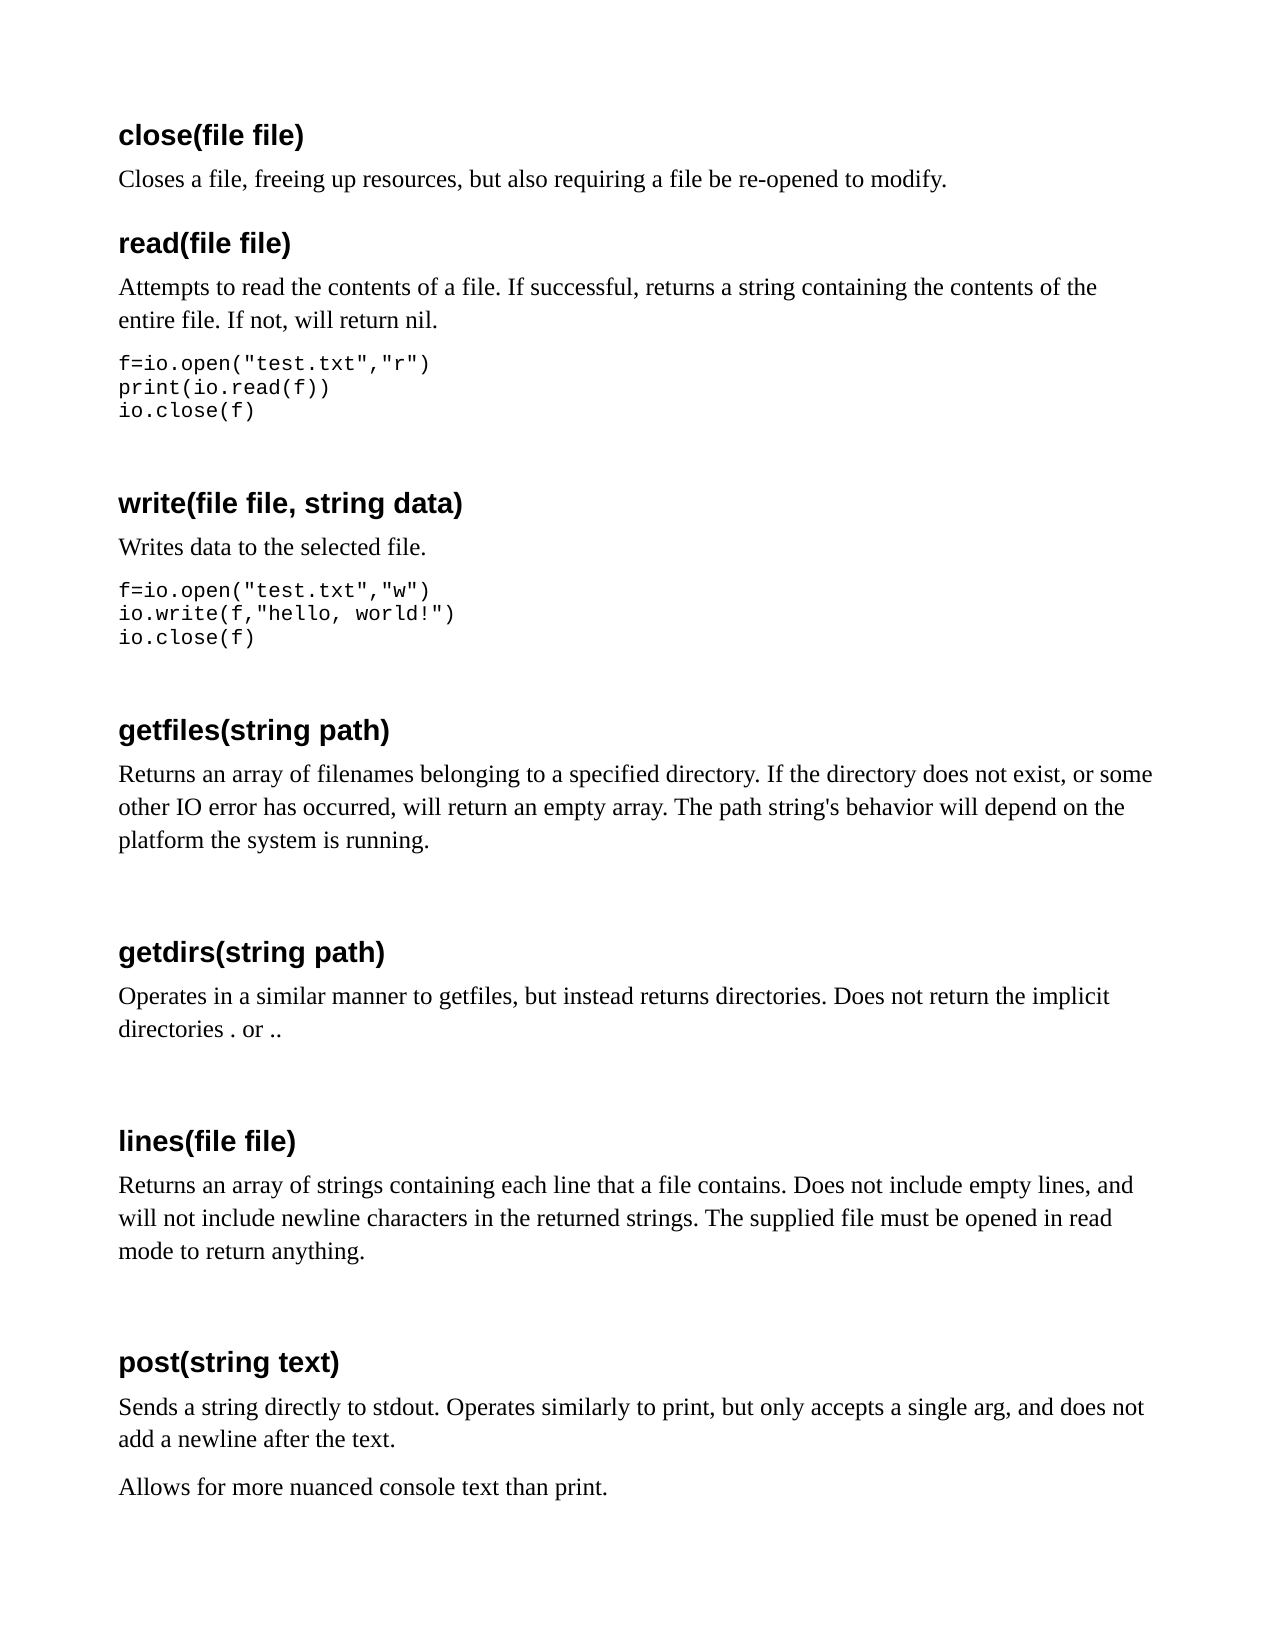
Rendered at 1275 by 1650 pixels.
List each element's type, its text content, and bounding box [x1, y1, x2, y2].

subtitle getfiles(string path) [118, 713, 1157, 746]
text Operates in a similar manner to getfiles, but instead returns directories. Does not return the implicit directories . or .. [118, 981, 1157, 1043]
text io.close(f) [118, 627, 1157, 651]
text Allows for more nuanced console text than print. [118, 1472, 1157, 1501]
text Attempts to read the contents of a file. If successful, returns a string containing the contents of the entire file. If not, will return nil. [118, 272, 1157, 334]
text Sends a string directly to stdout. Operates similarly to print, but only accepts a single arg, and does not add a newline after the text. [118, 1392, 1157, 1453]
text Writes data to the selected file. [118, 532, 1157, 561]
text Returns an array of filenames belonging to a specified directory. If the directory does not exist, or some other IO error has occurred, will return an empty array. The path string's behavior will depend on the platform the system is running. [118, 759, 1157, 854]
subtitle getdirs(string path) [118, 935, 1157, 968]
subtitle close(file file) [118, 118, 1157, 152]
text Closes a file, freeing up resources, but also requiring a file be re-opened to modify. [118, 164, 1157, 193]
text f=io.open("test.txt","w") [118, 580, 1157, 603]
text io.close(f) [118, 400, 1157, 424]
text io.write(f,"hello, world!") [118, 603, 1157, 627]
text f=io.open("test.txt","r") [118, 353, 1157, 377]
text Returns an array of strings containing each line that a file contains. Does not include empty lines, and will not include newline characters in the returned strings. The supplied file must be opened in read mode to return anything. [118, 1170, 1157, 1264]
text print(io.read(f)) [118, 377, 1157, 400]
subtitle post(string text) [118, 1346, 1157, 1379]
subtitle lines(file file) [118, 1124, 1157, 1157]
subtitle write(file file, string data) [118, 486, 1157, 520]
subtitle read(file file) [118, 226, 1157, 260]
